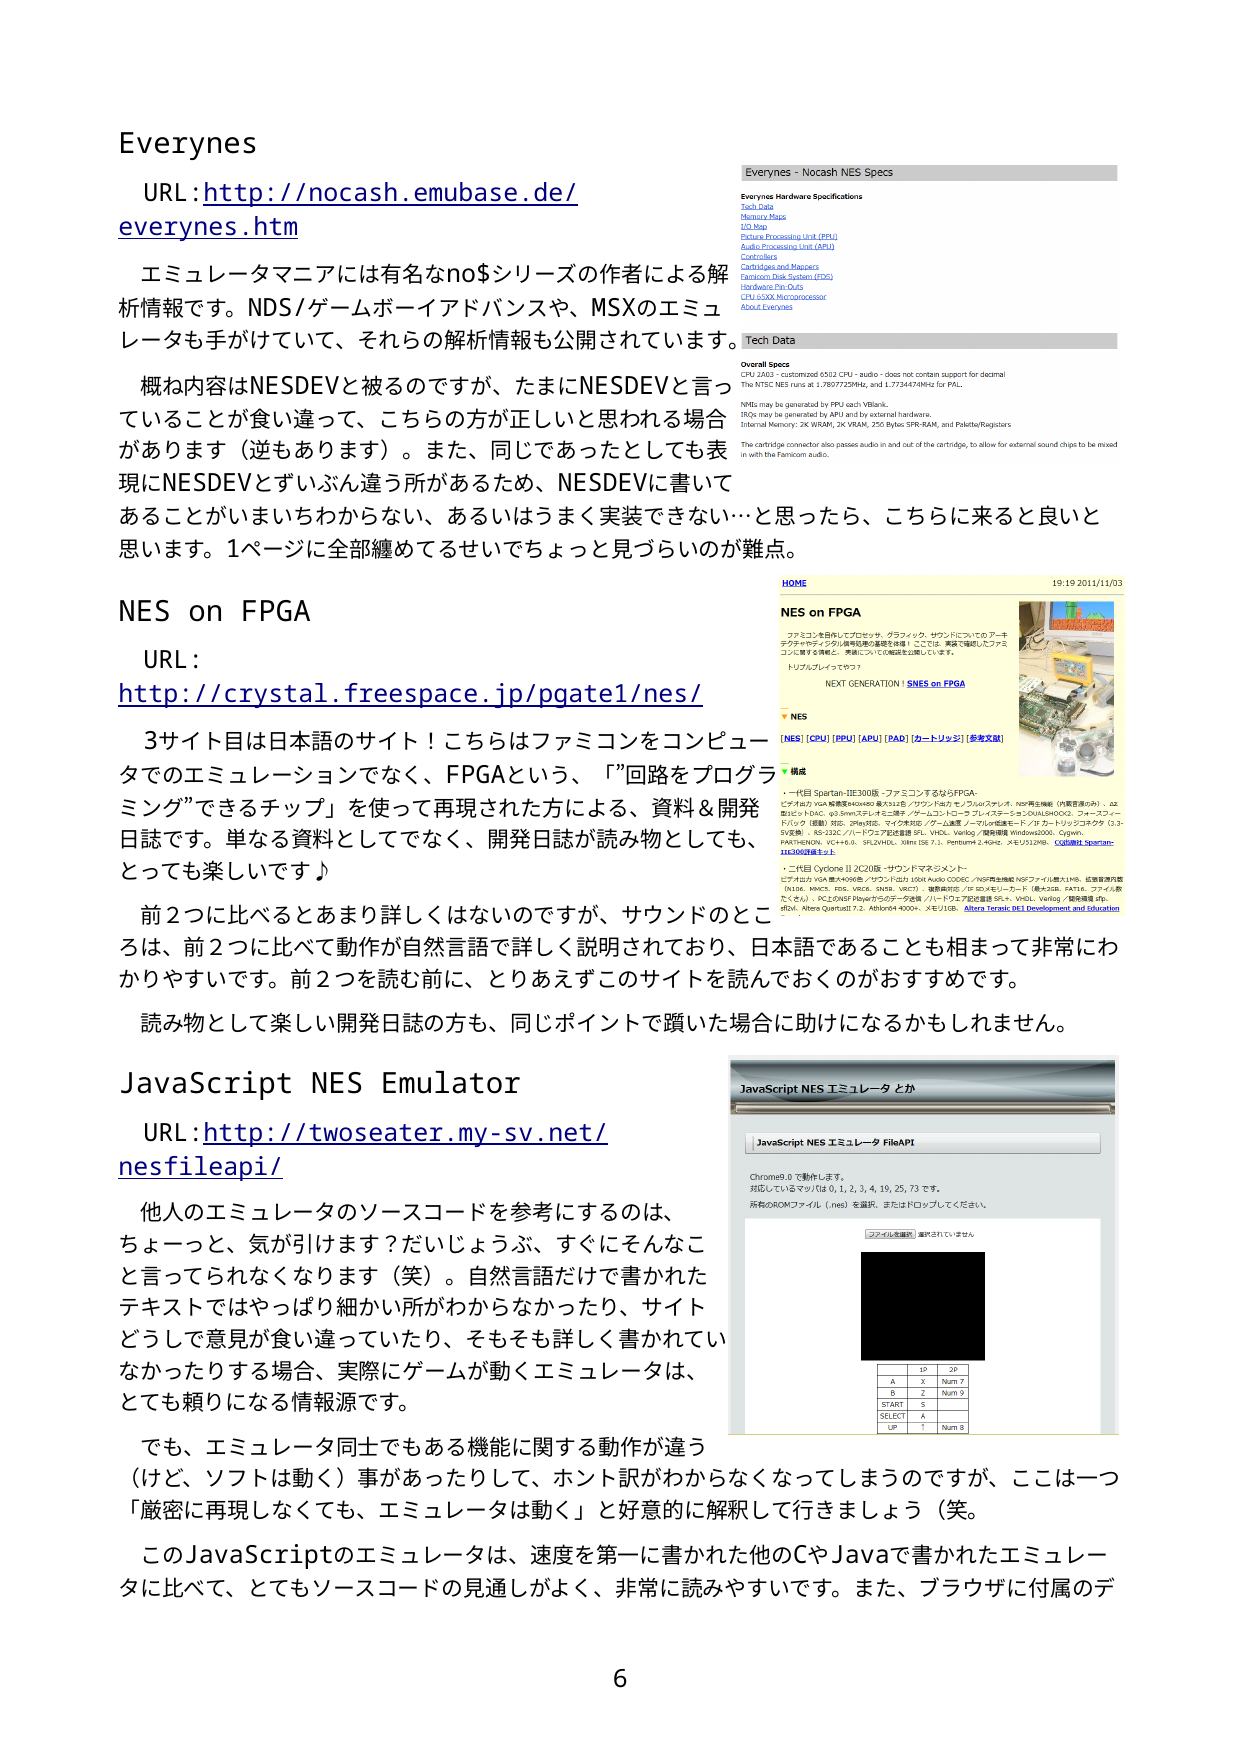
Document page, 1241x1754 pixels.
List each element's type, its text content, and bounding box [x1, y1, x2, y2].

text 読み物として楽しい開発日誌の方も、同じポイントで躓いた場合に助けになるかもしれません。 [118, 1006, 1122, 1037]
text このJavaScriptのエミュレータは、速度を第一に書かれた他のCやJavaで書かれたエミュレータに比べて、とてもソースコードの見通しがよく、非常に読みやすいです。また、ブラウザに付属のデ [118, 1537, 1122, 1603]
text URL:http://twoseater.my-sv.net/nesfileapi/ [118, 1115, 728, 1183]
picture [728, 1055, 1119, 1435]
subtitle Everynes [118, 123, 1122, 162]
picture [739, 162, 1119, 467]
subtitle NES on FPGA [118, 590, 778, 629]
text でも、エミュレータ同士でもある機能に関する動作が違う（けど、ソフトは動く）事があったりして、ホント訳がわからなくなってしまうのですが、ここは一つ「厳密に再現しなくても、エミュレータは動く」と好意的に解釈して行きましょう（笑。 [118, 1429, 1122, 1524]
text エミュレータマニアには有名なno$シリーズの作者による解析情報です。NDS/ゲームボーイアドバンスや、MSXのエミュレータも手がけていて、それらの解析情報も公開されています。 [118, 255, 739, 355]
subtitle JavaScript NES Emulator [118, 1062, 728, 1102]
text URL:http://nocash.emubase.de/everynes.htm [118, 175, 739, 243]
text 他人のエミュレータのソースコードを参考にするのは、ちょーっと、気が引けます？だいじょうぶ、すぐにそんなこと言ってられなくなります（笑）。自然言語だけで書かれたテキストではやっぱり細かい所がわからなかったり、サイトどうしで意見が食い違っていたり、そもそも詳しく書かれていなかったりする場合、実際にゲームが動くエミュレータは、とても頼りになる情報源です。 [118, 1195, 728, 1417]
text URL: http://crystal.freespace.jp/pgate1/nes/ [118, 642, 778, 710]
text 概ね内容はNESDEVと被るのですが、たまにNESDEVと言っていることが食い違って、こちらの方が正しいと思われる場合があります（逆もあります）。また、同じであったとしても表現にNESDEVとずいぶん違う所があるため、NESDEVに書いてあることがいまいちわからない、あるいはうまく実装できない…と思ったら、こちらに来ると良いと思います。1ページに全部纏めてるせいでちょっと見づらいのが難点。 [118, 368, 1122, 565]
text 3サイト目は日本語のサイト！こちらはファミコンをコンピュータでのエミュレーションでなく、FPGAという、「”回路をプログラミング”できるチップ」を使って再現された方による、資料＆開発日誌です。単なる資料としてでなく、開発日誌が読み物としても、とっても楽しいです♪ [118, 723, 778, 886]
picture [778, 575, 1126, 916]
text 前２つに比べるとあまり詳しくはないのですが、サウンドのところは、前２つに比べて動作が自然言語で詳しく説明されており、日本語であることも相まって非常にわかりやすいです。前２つを読む前に、とりあえずこのサイトを読んでおくのがおすすめです。 [118, 898, 1122, 993]
